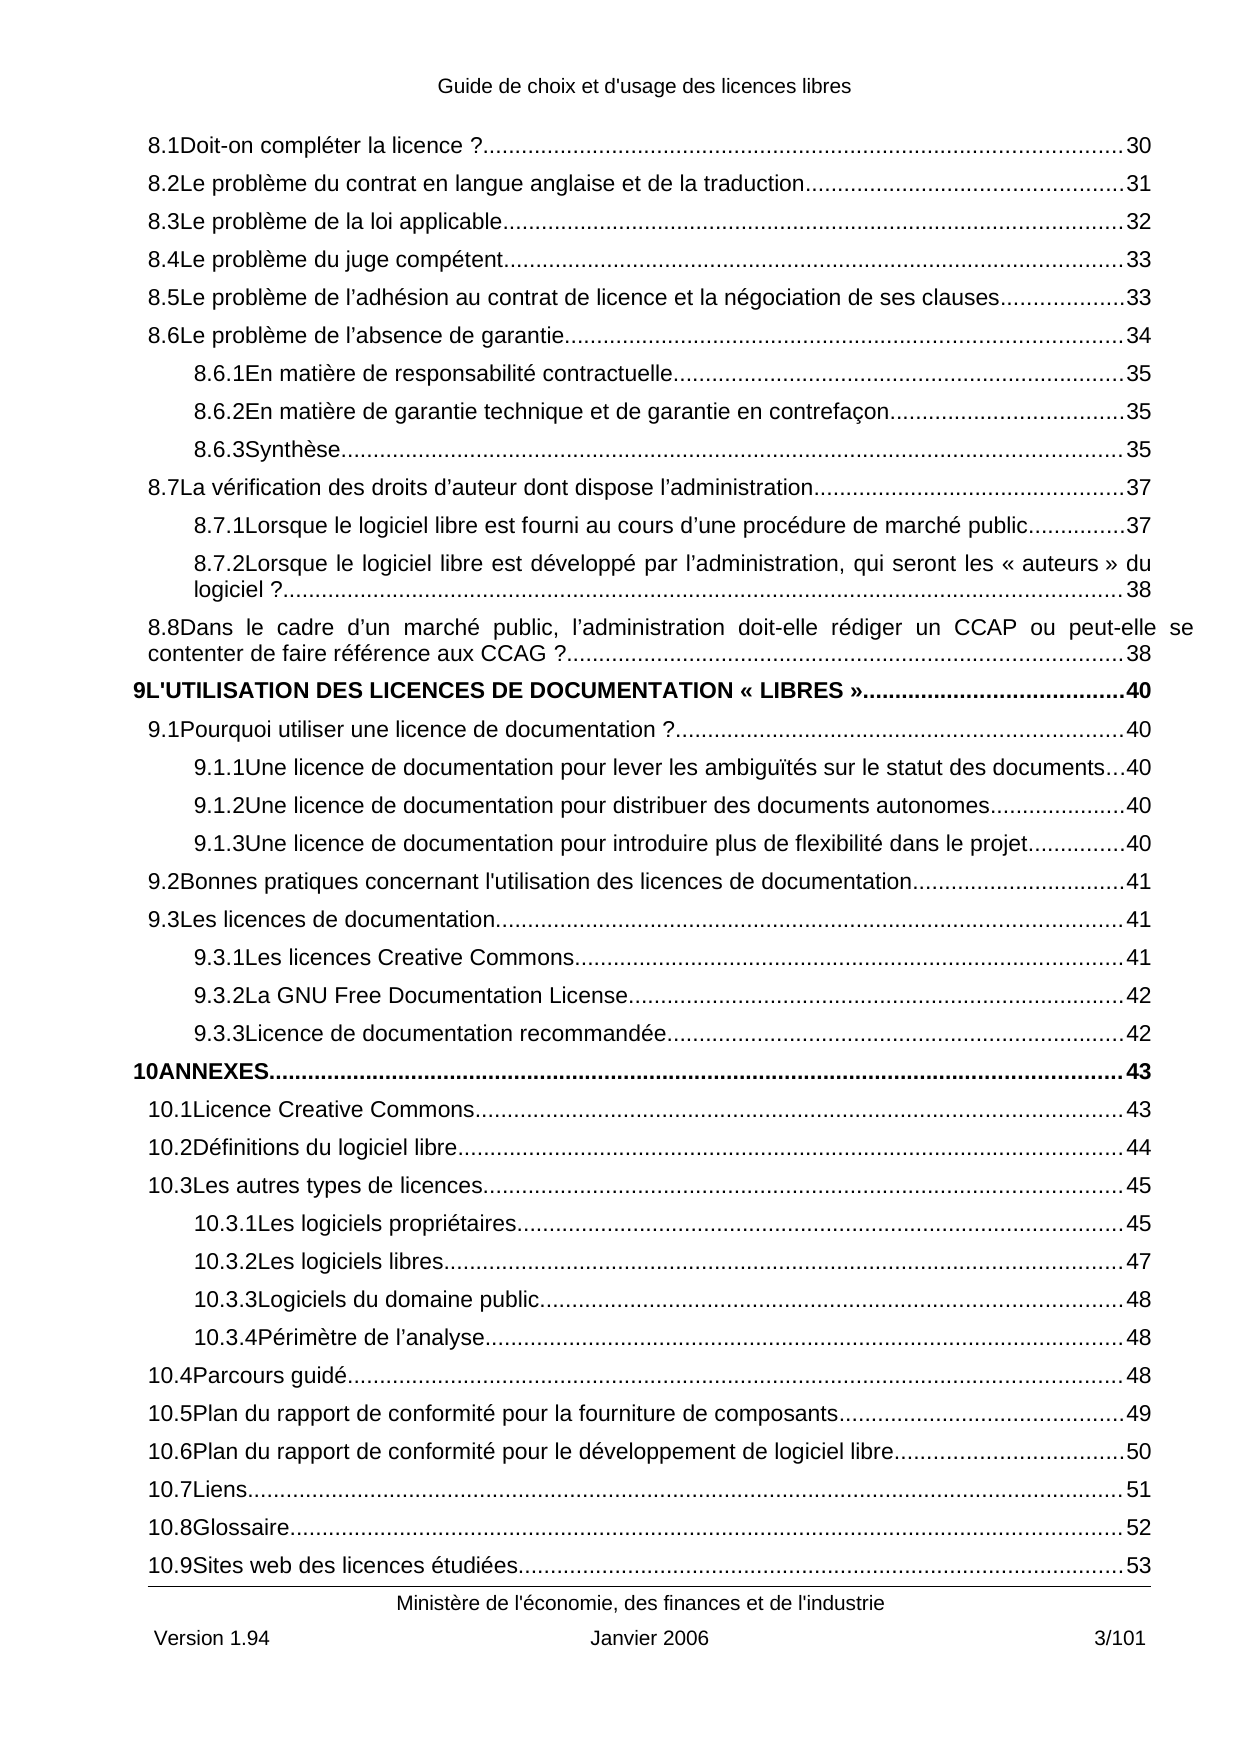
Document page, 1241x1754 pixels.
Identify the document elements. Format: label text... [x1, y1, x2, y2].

text 10.3.2Les logiciels libres 47 [193, 1248, 1151, 1274]
text 9.1.1Une licence de documentation pour lever les ambiguïtés sur le statut des documents 40 [193, 754, 1151, 780]
text 10.9Sites web des licences étudiées 53 [148, 1553, 1196, 1578]
text 10.3.3Logiciels du domaine public 48 [193, 1287, 1151, 1312]
text 10.3.1Les logiciels propriétaires 45 [193, 1211, 1151, 1236]
text 9.2Bonnes pratiques concernant l'utilisation des licences de documentation 41 [148, 868, 1196, 894]
text 8.6.3Synthèse 35 [193, 437, 1151, 463]
text 8.4Le problème du juge compétent 33 [148, 247, 1196, 272]
text 10Annexes 43 [133, 1058, 1151, 1084]
text 10.8Glossaire 52 [148, 1515, 1196, 1540]
text 10.1Licence Creative Commons 43 [148, 1096, 1196, 1122]
text 8.7.2Lorsque le logiciel libre est développé par l’administration, qui seront les « auteurs » du logiciel ? 38 [193, 551, 1151, 602]
text 8.6.2En matière de garantie technique et de garantie en contrefaçon 35 [193, 399, 1151, 424]
text 10.3Les autres types de licences 45 [148, 1172, 1196, 1198]
text 9.1Pourquoi utiliser une licence de documentation ? 40 [148, 716, 1196, 742]
text 8.1Doit-on compléter la licence ? 30 [148, 133, 1196, 158]
text 10.5Plan du rapport de conformité pour la fourniture de composants 49 [148, 1401, 1196, 1426]
text 9.1.3Une licence de documentation pour introduire plus de flexibilité dans le projet 40 [193, 830, 1151, 856]
text 9.3.1Les licences Creative Commons 41 [193, 944, 1151, 970]
text 9L'utilisation des licences de documentation « libres » 40 [133, 678, 1151, 704]
text 9.3Les licences de documentation 41 [148, 906, 1196, 932]
text 8.6.1En matière de responsabilité contractuelle 35 [193, 361, 1151, 387]
text 10.7Liens 51 [148, 1477, 1196, 1502]
text 9.3.2La GNU Free Documentation License 42 [193, 982, 1151, 1008]
text 8.5Le problème de l’adhésion au contrat de licence et la négociation de ses clauses 33 [148, 285, 1196, 311]
text 10.4Parcours guidé 48 [148, 1363, 1196, 1388]
text 10.3.4Périmètre de l’analyse 48 [193, 1324, 1151, 1350]
text 9.1.2Une licence de documentation pour distribuer des documents autonomes 40 [193, 792, 1151, 818]
text 10.2Définitions du logiciel libre 44 [148, 1134, 1196, 1160]
text 8.3Le problème de la loi applicable 32 [148, 209, 1196, 234]
text 9.3.3Licence de documentation recommandée 42 [193, 1020, 1151, 1046]
text 8.7La vérification des droits d’auteur dont dispose l’administration 37 [148, 475, 1196, 501]
text 10.6Plan du rapport de conformité pour le développement de logiciel libre 50 [148, 1439, 1196, 1464]
text 8.2Le problème du contrat en langue anglaise et de la traduction 31 [148, 171, 1196, 196]
text 8.7.1Lorsque le logiciel libre est fourni au cours d’une procédure de marché public 37 [193, 513, 1151, 539]
text 8.8Dans le cadre d’un marché public, l’administration doit-elle rédiger un CCAP ou peut-elle se contenter de faire référence aux CCAG ? 38 [148, 615, 1196, 666]
text 8.6Le problème de l’absence de garantie 34 [148, 323, 1196, 348]
